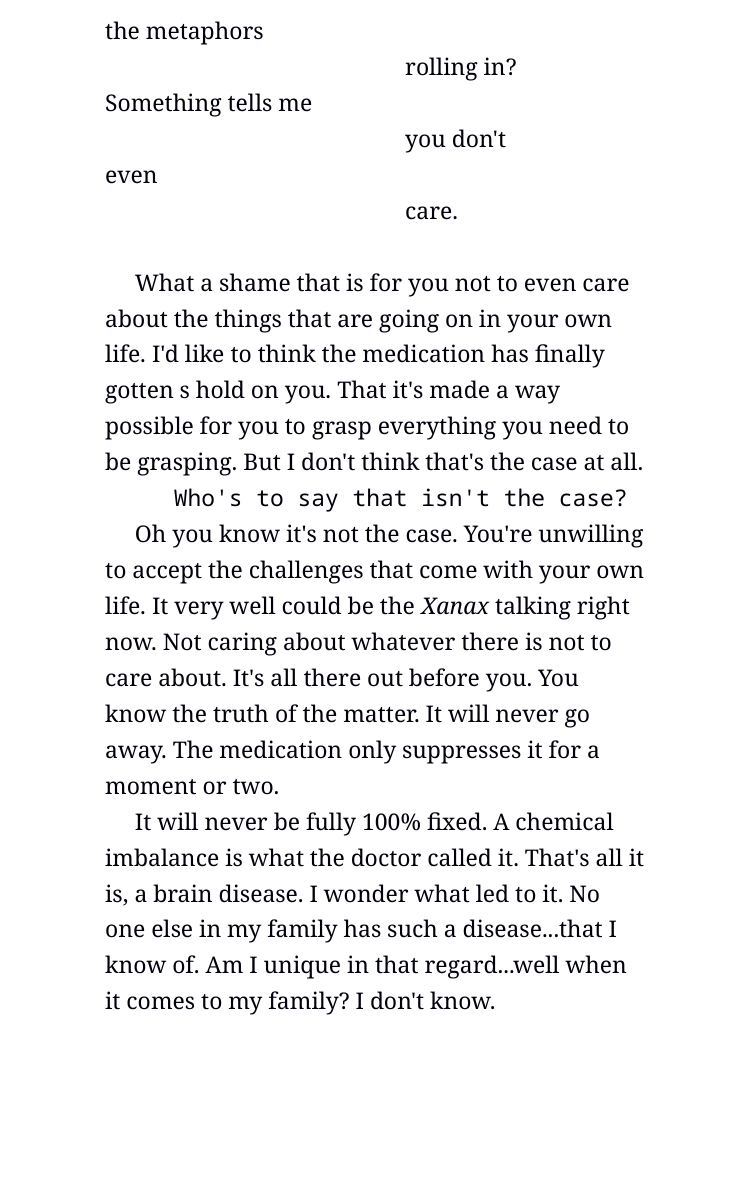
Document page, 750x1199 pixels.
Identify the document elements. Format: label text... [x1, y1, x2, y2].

text Who's to say that isn't the case? [105, 482, 645, 513]
text even [105, 159, 645, 190]
text the metaphors [105, 15, 645, 46]
text It will never be fully 100% fixed. A chemical imbalance is what the doctor called it. That's all it is, a brain disease. I wonder what led to it. No one else in my family has such a disease...that I know of. Am I unique in that regard...well when it comes to my family? I don't know. [105, 806, 645, 1017]
text rolling in? [105, 51, 645, 82]
text Oh you know it's not the case. You're unwilling to accept the challenges that come with your own life. It very well could be the Xanax talking right now. Not caring about whatever there is not to care about. It's all there out before you. You know the truth of the matter. It will never go away. The medication only suppresses it for a moment or two. [105, 518, 645, 801]
text What a shame that is for you not to even care about the things that are going on in your own life. I'd like to think the medication has finally gotten s hold on you. That it's made a way possible for you to grasp everything you need to be grasping. But I don't think that's the case at all. [105, 267, 645, 477]
text care. [105, 195, 645, 226]
text you don't [105, 123, 645, 154]
text Something tells me [105, 87, 645, 118]
